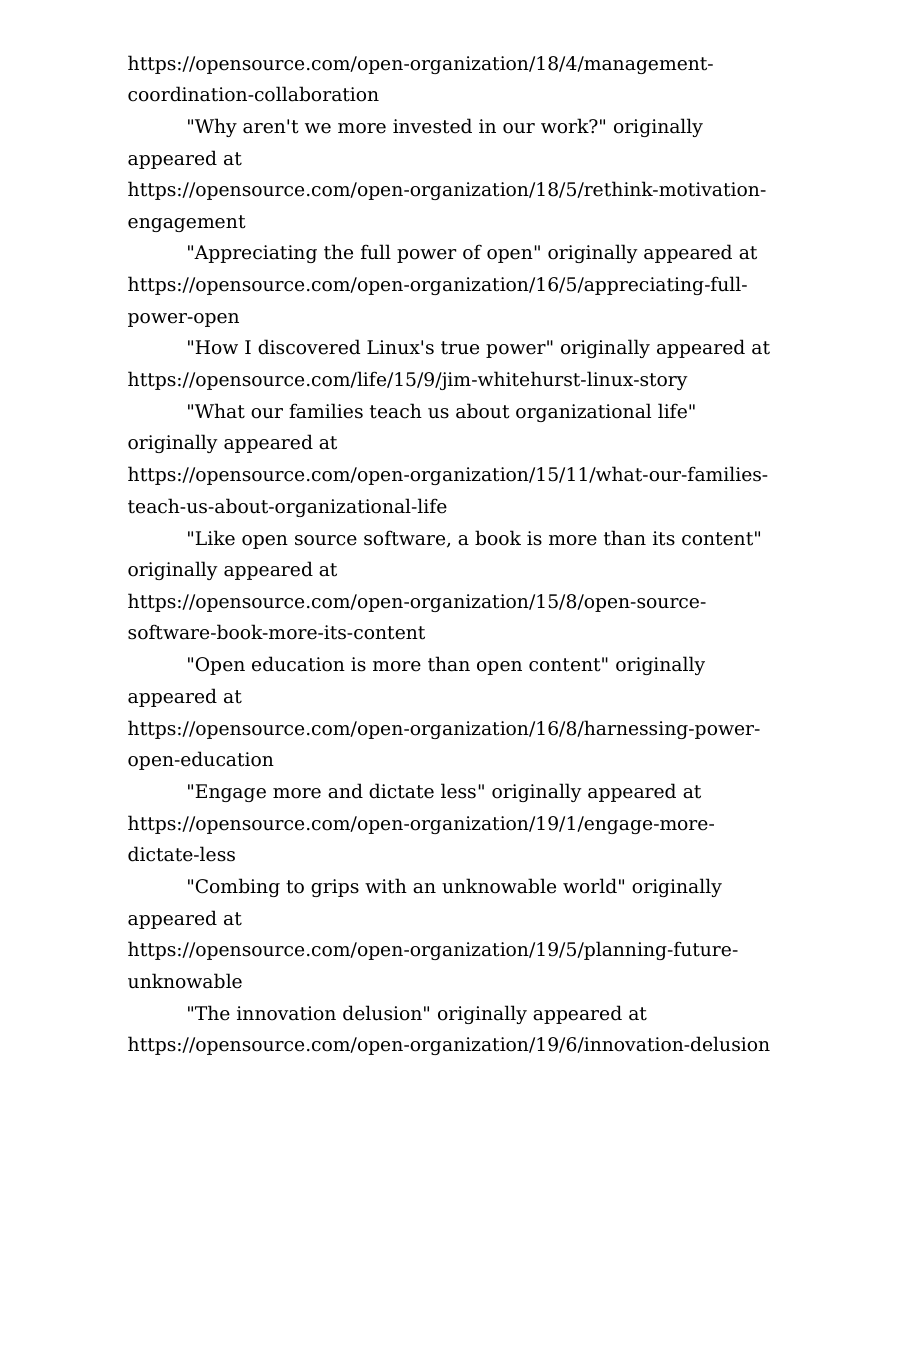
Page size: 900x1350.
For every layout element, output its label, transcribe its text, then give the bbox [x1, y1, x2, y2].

text "How I discovered Linux's true power" originally appeared at https://opensource.com/life/15/9/jim-whitehurst-linux-story [127, 337, 772, 391]
text "Like open source software, a book is more than its content" originally appeared at https://opensource.com/open-organization/15/8/open-source-software-book-more-its-content [127, 527, 772, 644]
text https://opensource.com/open-organization/18/4/management-coordination-collaboration [127, 52, 772, 106]
text "Engage more and dictate less" originally appeared at https://opensource.com/open-organization/19/1/engage-more-dictate-less [127, 781, 772, 866]
text "What our families teach us about organizational life" originally appeared at https://opensource.com/open-organization/15/11/what-our-families-teach-us-about-organizational-life [127, 401, 772, 518]
text "Why aren't we more invested in our work?" originally appeared at https://opensource.com/open-organization/18/5/rethink-motivation-engagement [127, 116, 772, 233]
text "Combing to grips with an unknowable world" originally appeared at https://opensource.com/open-organization/19/5/planning-future-unknowable [127, 876, 772, 993]
text "Appreciating the full power of open" originally appeared at https://opensource.com/open-organization/16/5/appreciating-full-power-open [127, 242, 772, 328]
text "The innovation delusion" originally appeared at https://opensource.com/open-organization/19/6/innovation-delusion [127, 1002, 772, 1056]
text "Open education is more than open content" originally appeared at https://opensource.com/open-organization/16/8/harnessing-power-open-education [127, 654, 772, 771]
